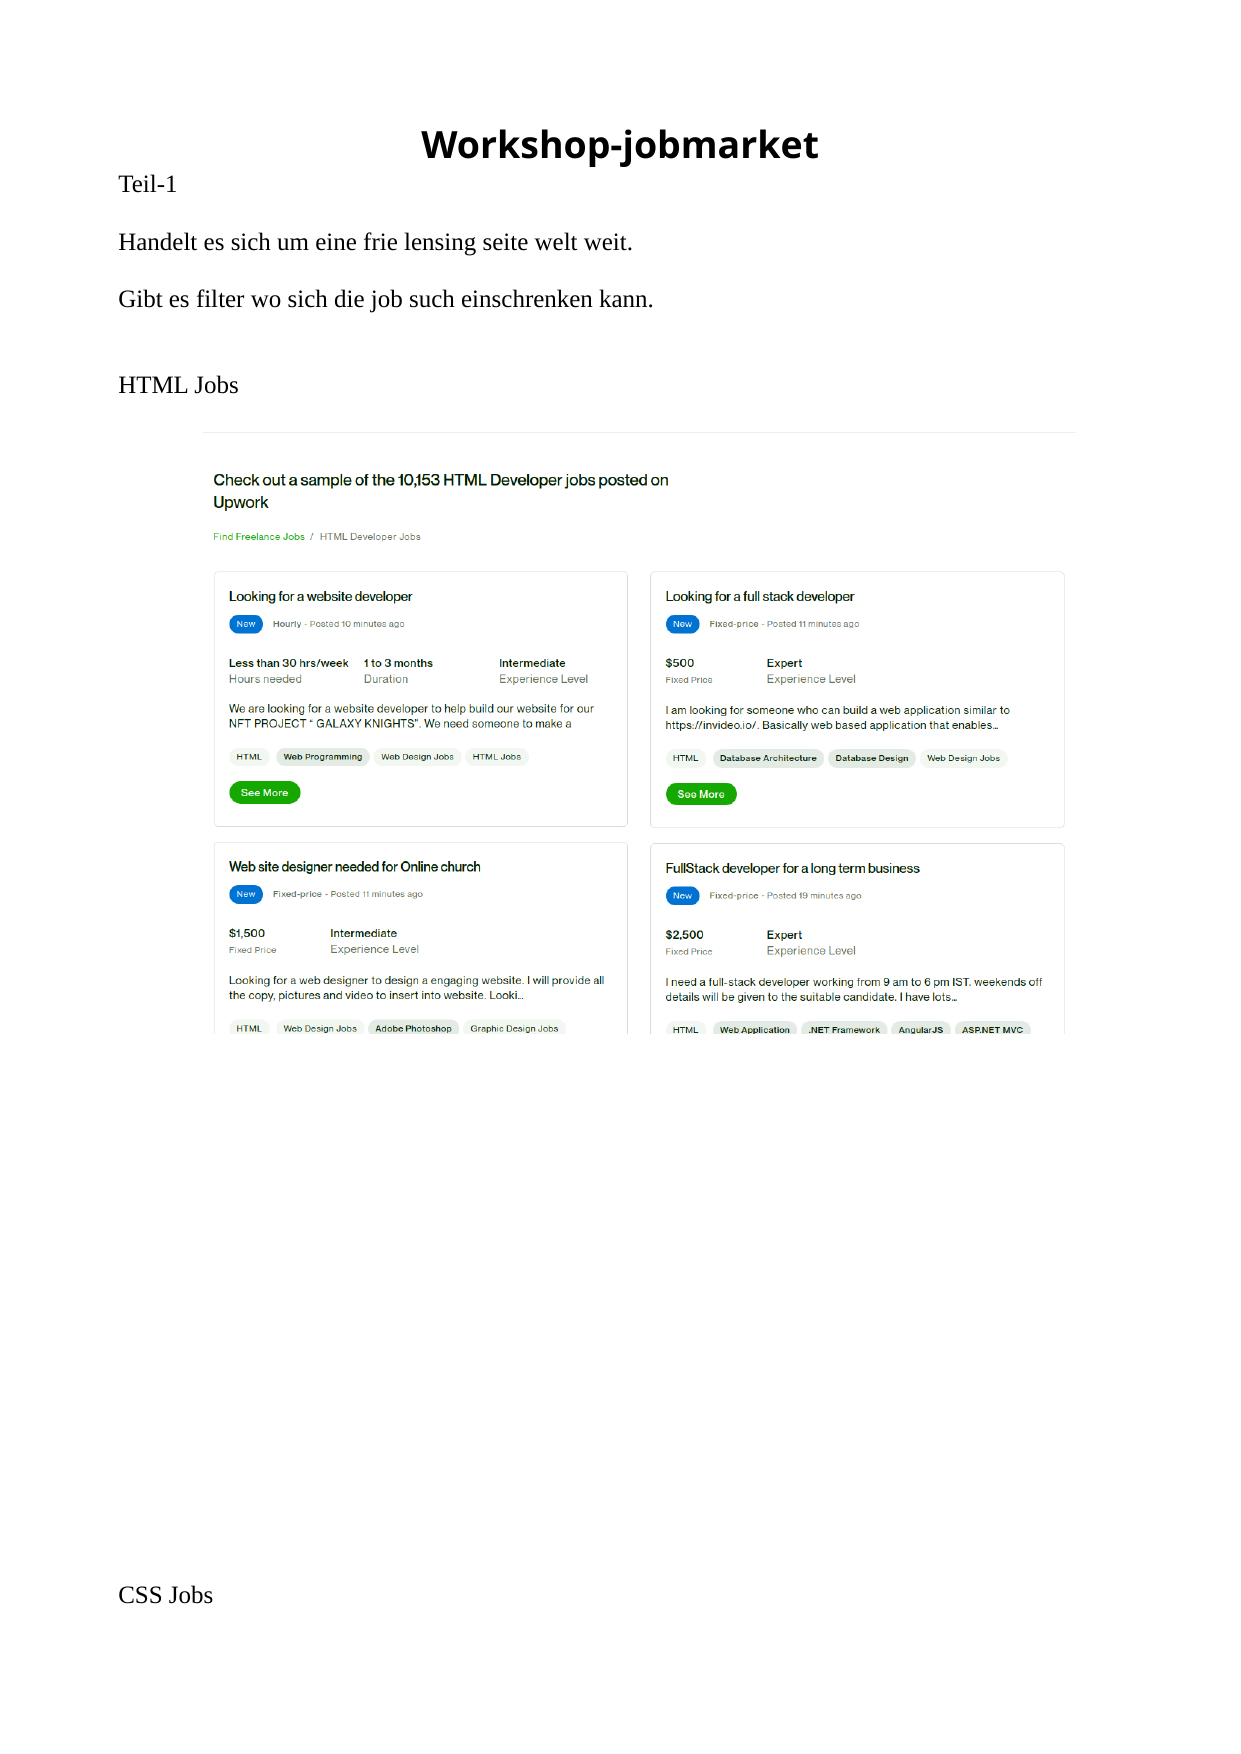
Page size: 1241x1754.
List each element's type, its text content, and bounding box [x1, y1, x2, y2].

text Teil-1 [118, 169, 1122, 198]
picture [118, 427, 1123, 1034]
text Gibt es filter wo sich die job such einschrenken kann. [118, 284, 1122, 313]
text Handelt es sich um eine frie lensing seite welt weit. [118, 227, 1122, 255]
text Workshop-jobmarket [118, 118, 1122, 169]
text CSS Jobs [118, 1580, 1122, 1609]
text HTML Jobs [118, 370, 1122, 399]
